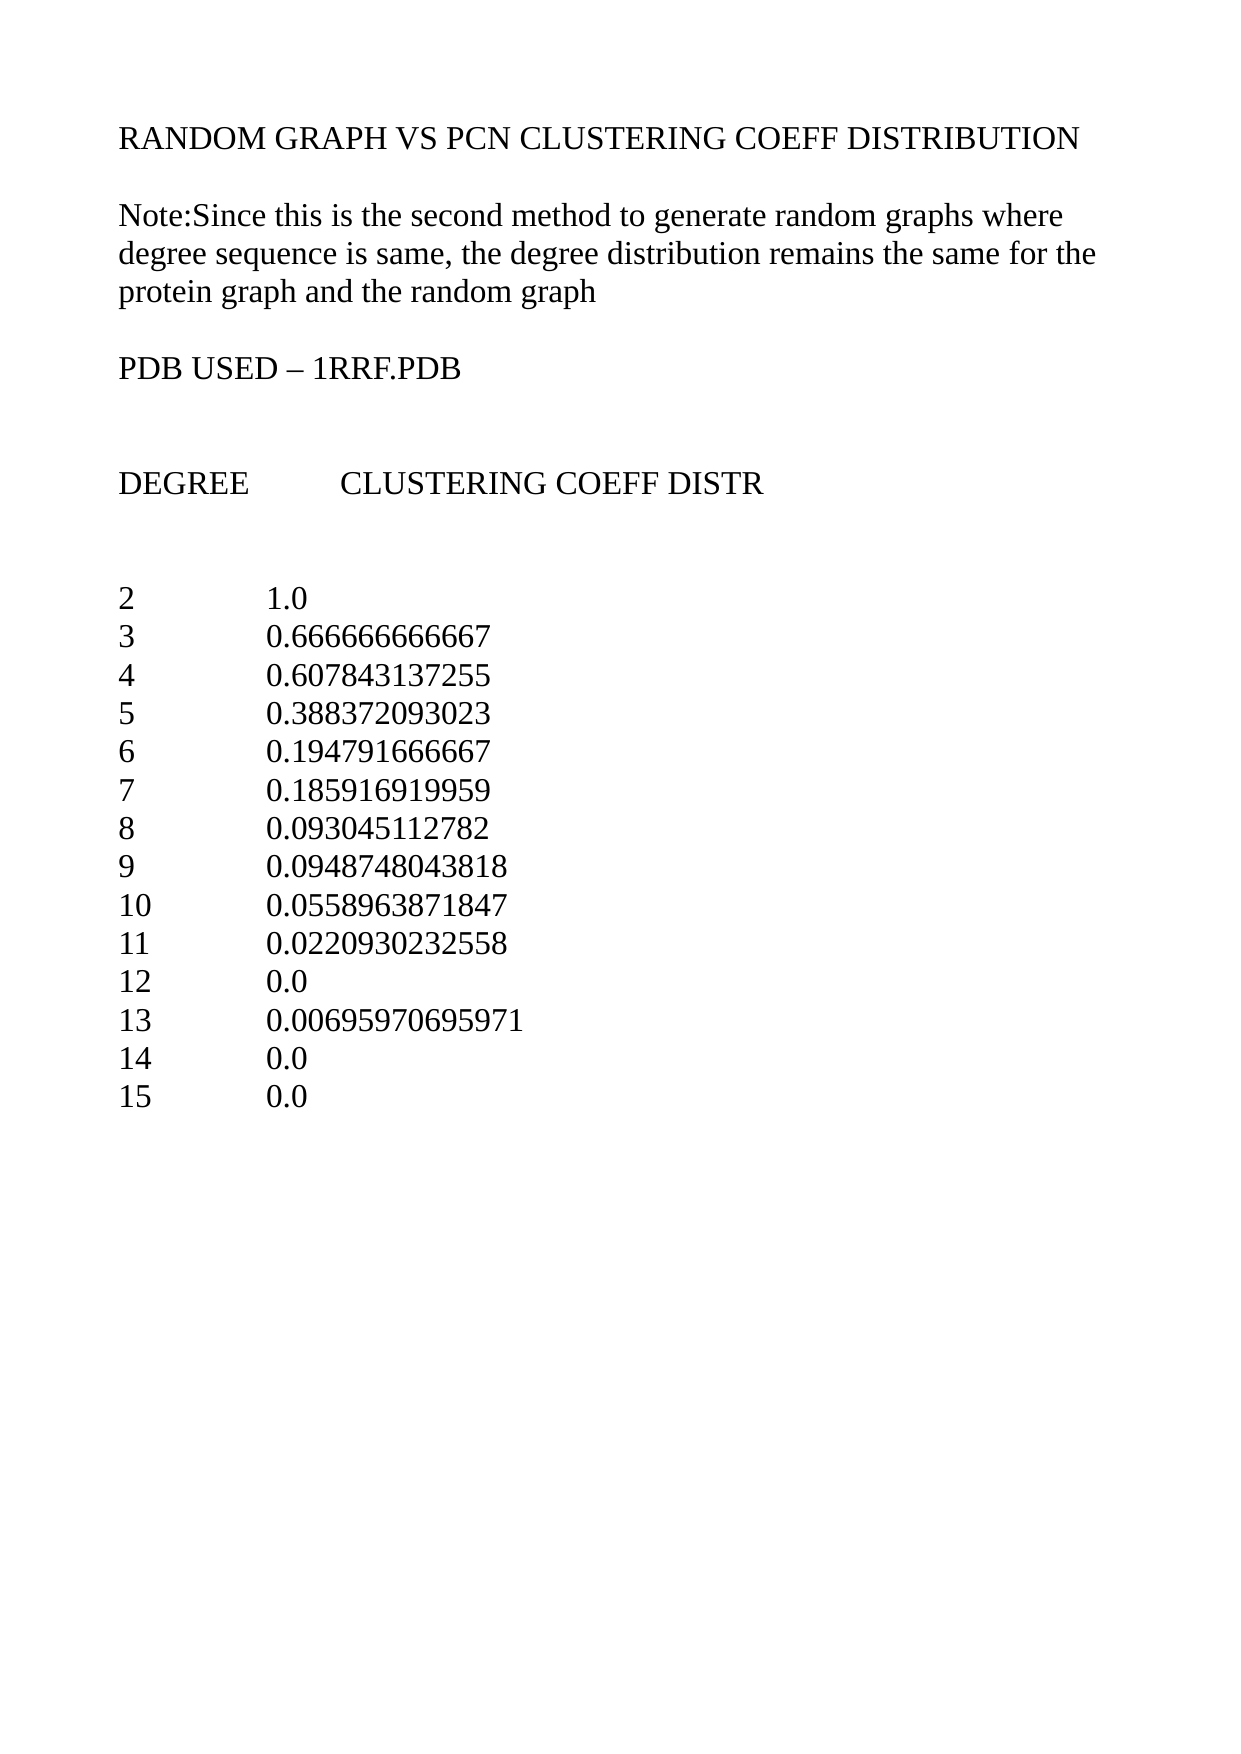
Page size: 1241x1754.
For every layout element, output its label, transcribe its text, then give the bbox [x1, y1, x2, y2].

text 3 0.666666666667 [118, 616, 1122, 655]
text 10 0.0558963871847 [118, 885, 1122, 923]
text 9 0.0948748043818 [118, 846, 1122, 885]
text PDB USED – 1RRF.PDB [118, 348, 1122, 386]
text 5 0.388372093023 [118, 693, 1122, 731]
text 8 0.093045112782 [118, 808, 1122, 846]
text 14 0.0 [118, 1038, 1122, 1076]
text 12 0.0 [118, 961, 1122, 1000]
text RANDOM GRAPH VS PCN CLUSTERING COEFF DISTRIBUTION [118, 118, 1122, 156]
text DEGREE CLUSTERING COEFF DISTR [118, 463, 1122, 501]
text 13 0.00695970695971 [118, 1000, 1122, 1038]
text 11 0.0220930232558 [118, 923, 1122, 961]
text 15 0.0 [118, 1076, 1122, 1115]
text 6 0.194791666667 [118, 731, 1122, 770]
text 2 1.0 [118, 578, 1122, 616]
text 7 0.185916919959 [118, 770, 1122, 808]
text Note:Since this is the second method to generate random graphs where degree sequence is same, the degree distribution remains the same for the protein graph and the random graph [118, 195, 1122, 310]
text 4 0.607843137255 [118, 655, 1122, 693]
